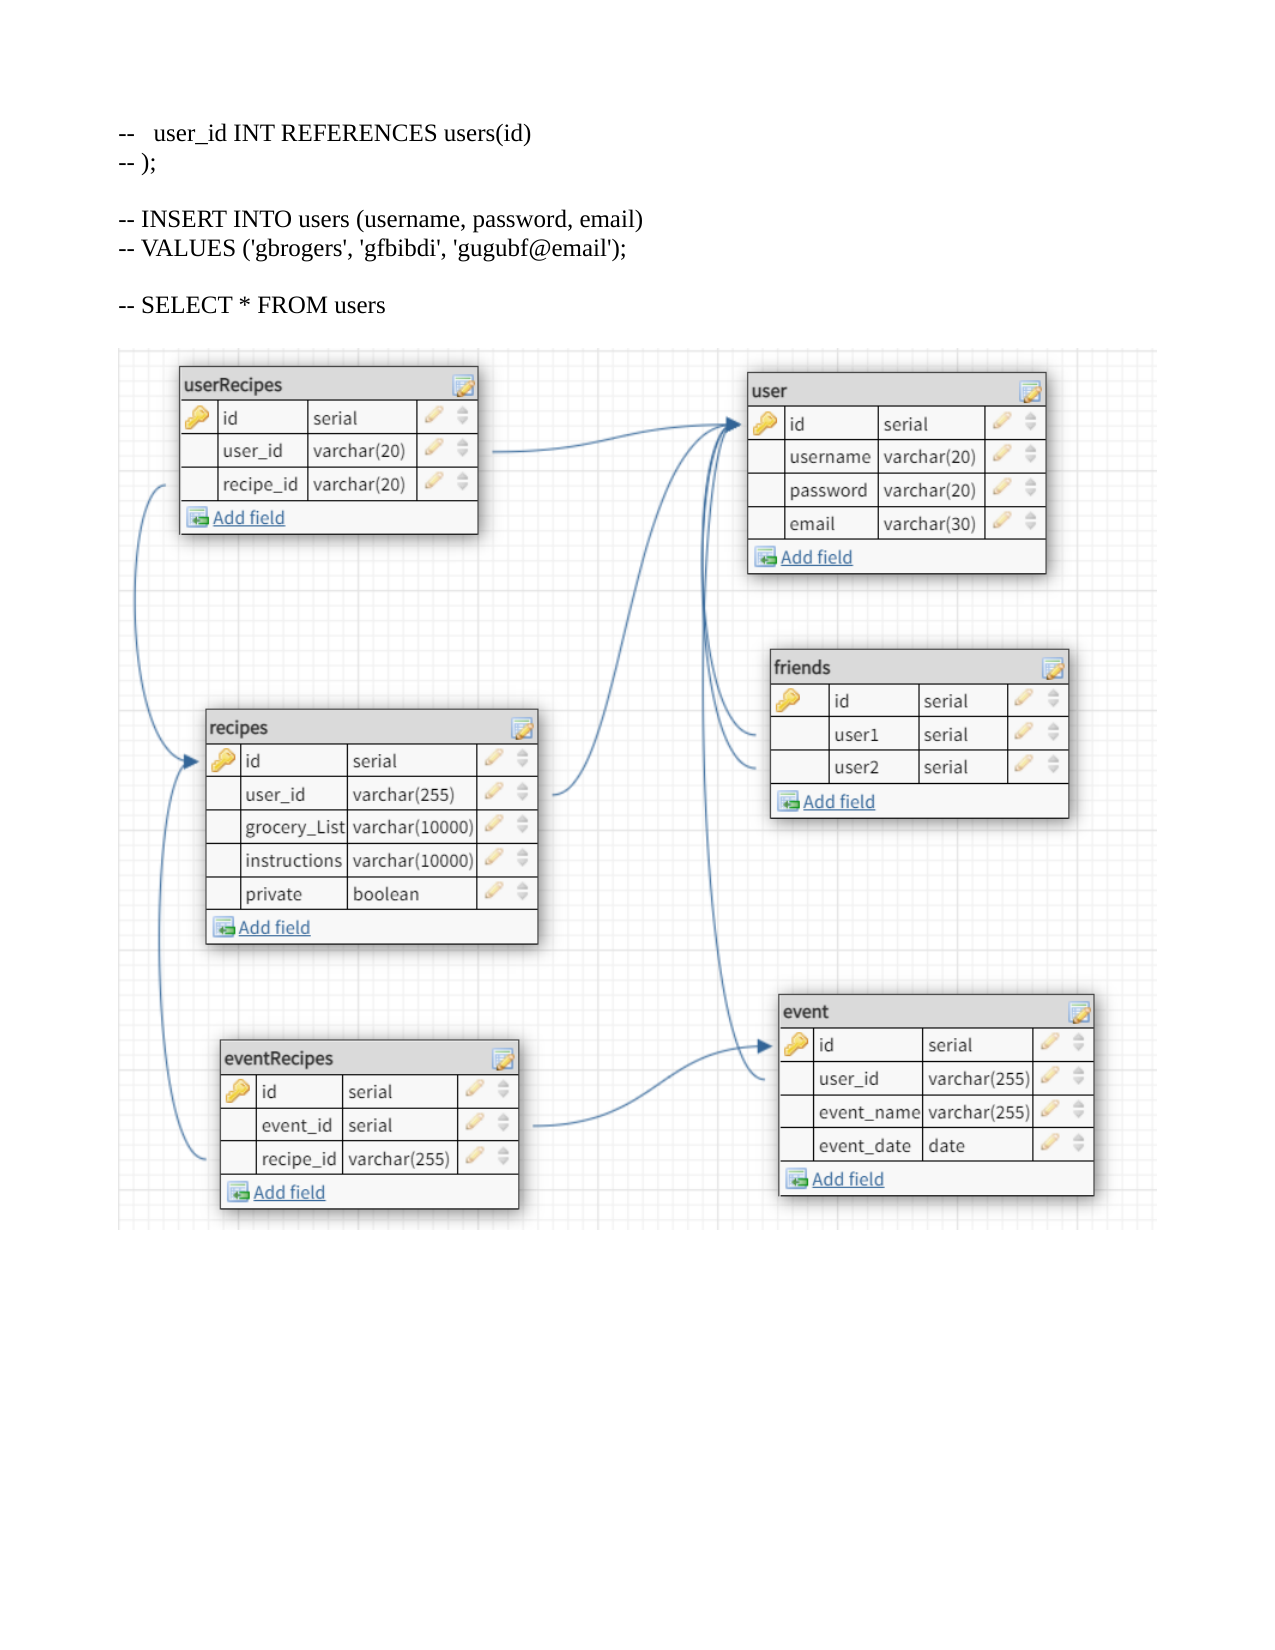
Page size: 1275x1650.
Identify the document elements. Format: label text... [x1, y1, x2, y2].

text -- user_id INT REFERENCES users(id) [118, 118, 1157, 147]
text -- SELECT * FROM users [118, 291, 1157, 319]
picture [118, 348, 1157, 1230]
text -- INSERT INTO users (username, password, email) [118, 204, 1157, 233]
text -- VALUES ('gbrogers', 'gfbibdi', 'gugubf@email'); [118, 233, 1157, 262]
text -- ); [118, 147, 1157, 176]
